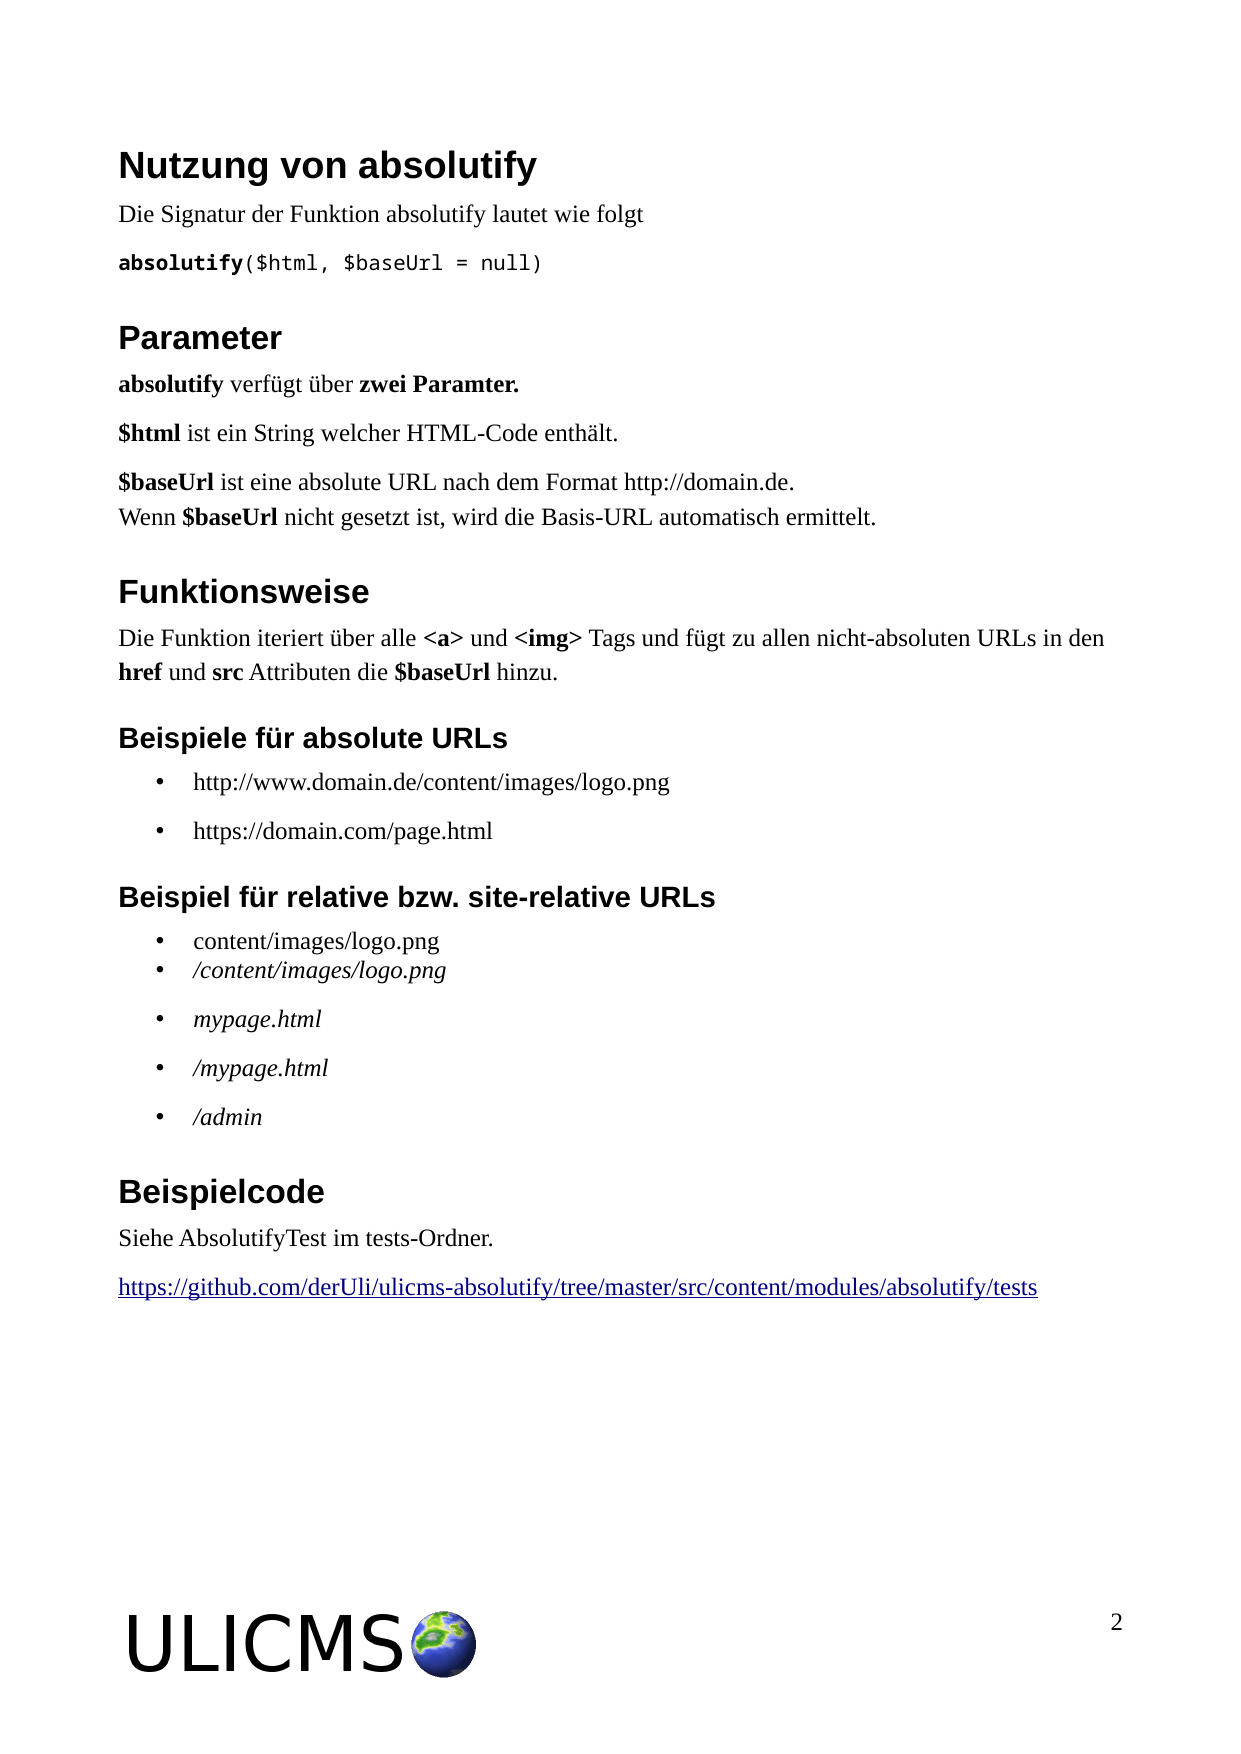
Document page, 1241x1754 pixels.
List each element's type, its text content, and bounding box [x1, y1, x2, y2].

list https://domain.com/page.html [156, 816, 1123, 845]
text Die Signatur der Funktion absolutify lautet wie folgt [118, 199, 1123, 228]
text $html ist ein String welcher HTML-Code enthält. [118, 418, 1123, 447]
text absolutify verfügt über zwei Paramter. [118, 369, 1123, 398]
list mypage.html [156, 1004, 1123, 1032]
subtitle Beispielcode [118, 1172, 1123, 1210]
list /mypage.html [156, 1053, 1123, 1082]
text https://github.com/derUli/ulicms-absolutify/tree/master/src/content/modules/absolutify/tests [118, 1272, 1123, 1301]
picture [118, 1607, 479, 1681]
subtitle Nutzung von absolutify [118, 143, 1123, 187]
list /admin [156, 1102, 1123, 1131]
text Die Funktion iteriert über alle <a> und <img> Tags und fügt zu allen nicht-absoluten URLs in den href und src Attributen die $baseUrl hinzu. [118, 623, 1123, 686]
text $baseUrl ist eine absolute URL nach dem Format http://domain.de. Wenn $baseUrl nicht gesetzt ist, wird die Basis-URL automatisch ermittelt. [118, 467, 1123, 530]
list content/images/logo.png [156, 926, 1123, 955]
subtitle Beispiel für relative bzw. site-relative URLs [118, 880, 1123, 913]
subtitle Funktionsweise [118, 571, 1123, 610]
text absolutify($html, $baseUrl = null) [118, 248, 1123, 277]
subtitle Beispiele für absolute URLs [118, 721, 1123, 754]
list /content/images/logo.png [156, 955, 1123, 983]
subtitle Parameter [118, 318, 1123, 356]
text Siehe AbsolutifyTest im tests-Ordner. [118, 1223, 1123, 1252]
list http://www.domain.de/content/images/logo.png [156, 767, 1123, 796]
